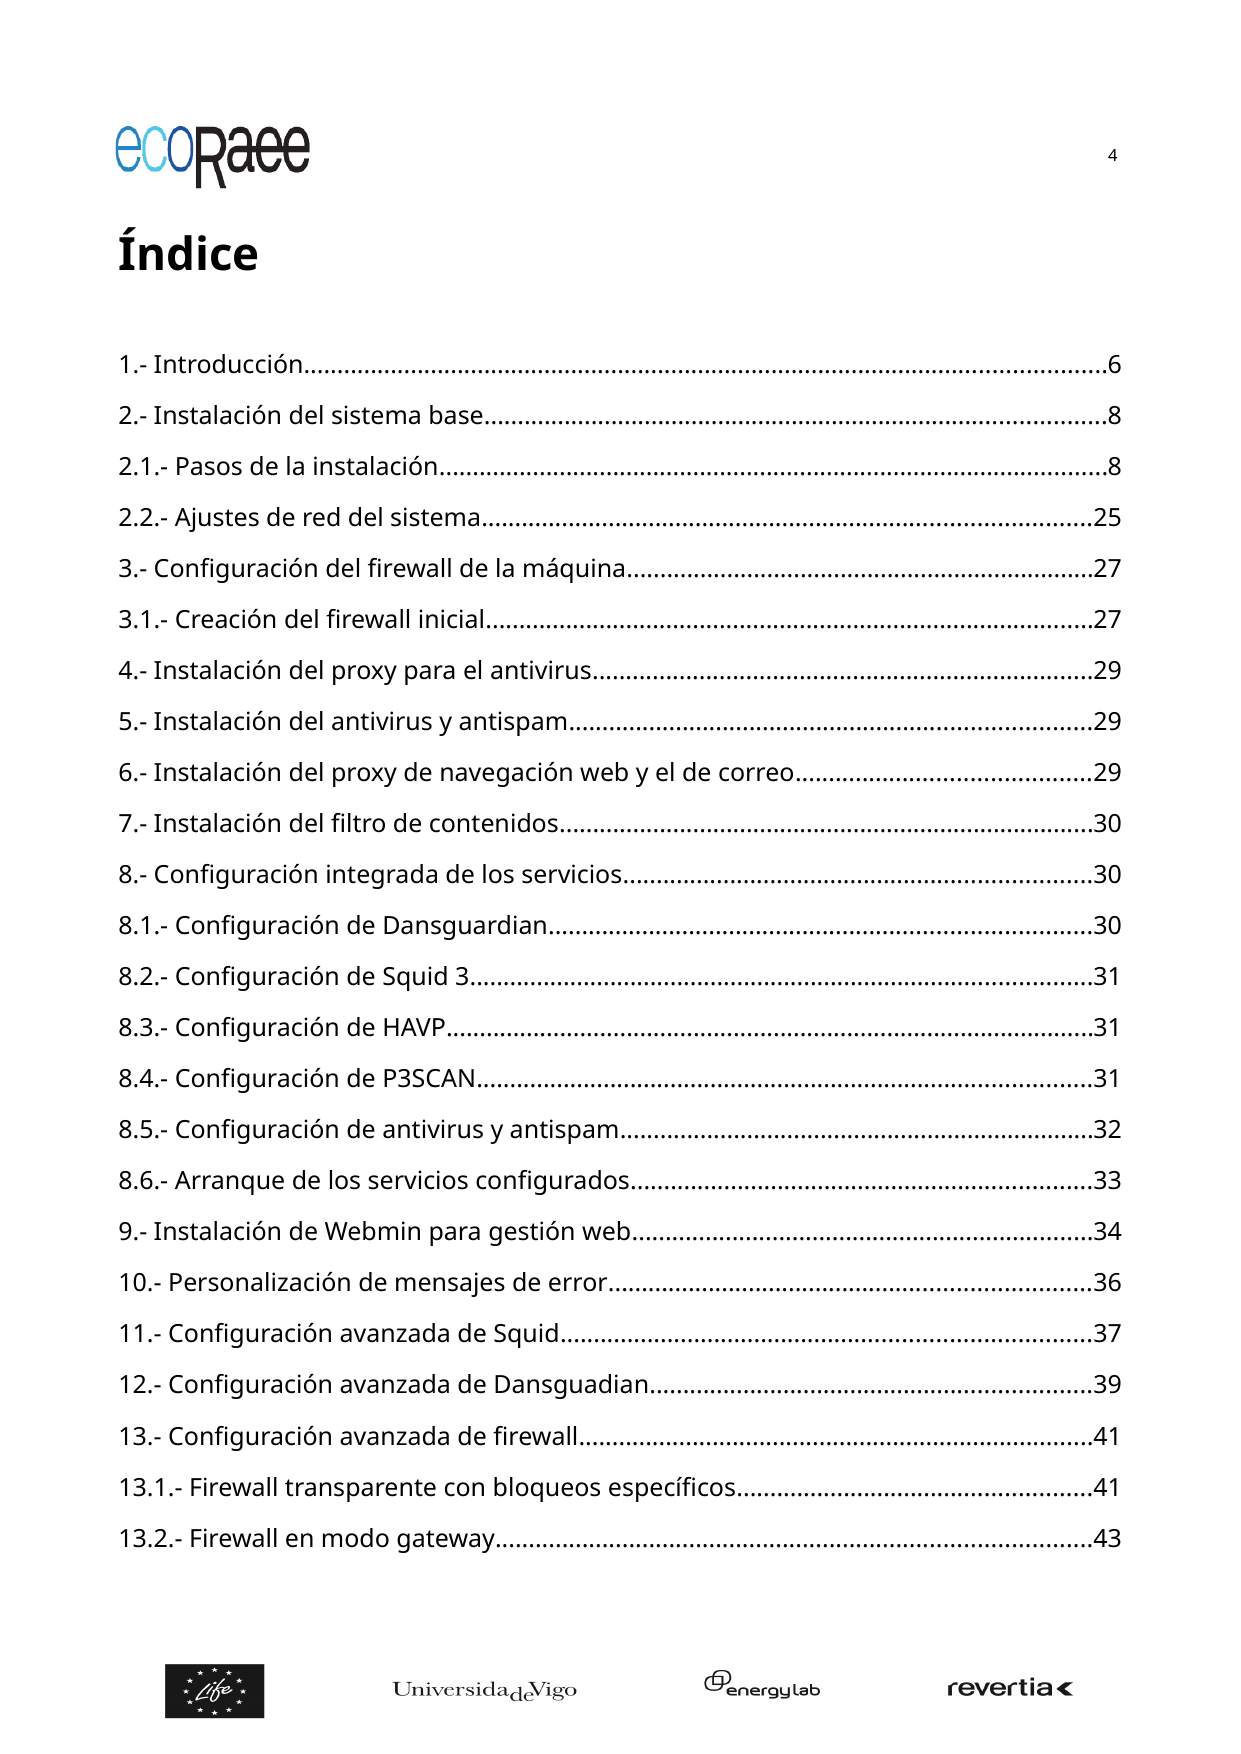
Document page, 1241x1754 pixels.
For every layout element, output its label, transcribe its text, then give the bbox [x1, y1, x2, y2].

text 8.4.- Configuración de P3SCAN 31 [118, 1061, 1122, 1095]
text 3.1.- Creación del firewall inicial 27 [118, 601, 1122, 636]
text 13.- Configuración avanzada de firewall 41 [118, 1418, 1122, 1452]
text 8.- Configuración integrada de los servicios 30 [118, 857, 1122, 891]
text 11.- Configuración avanzada de Squid 37 [118, 1316, 1122, 1350]
text 9.- Instalación de Webmin para gestión web 34 [118, 1214, 1122, 1248]
text 13.1.- Firewall transparente con bloqueos específicos 41 [118, 1469, 1122, 1503]
text 4.- Instalación del proxy para el antivirus 29 [118, 652, 1122, 687]
text 13.2.- Firewall en modo gateway 43 [118, 1520, 1122, 1554]
text 8.3.- Configuración de HAVP 31 [118, 1010, 1122, 1044]
text 1.- Introducción 6 [118, 346, 1122, 380]
text 8.2.- Configuración de Squid 3 31 [118, 959, 1122, 993]
text 10.- Personalización de mensajes de error 36 [118, 1265, 1122, 1299]
text 2.- Instalación del sistema base 8 [118, 397, 1122, 431]
text 8.6.- Arranque de los servicios configurados 33 [118, 1163, 1122, 1197]
text 7.- Instalación del filtro de contenidos 30 [118, 806, 1122, 840]
text 6.- Instalación del proxy de navegación web y el de correo 29 [118, 754, 1122, 789]
text Índice [118, 221, 1122, 284]
text 3.- Configuración del firewall de la máquina 27 [118, 550, 1122, 584]
text 2.2.- Ajustes de red del sistema 25 [118, 499, 1122, 533]
picture [114, 124, 311, 190]
text 2.1.- Pasos de la instalación 8 [118, 448, 1122, 482]
text 8.5.- Configuración de antivirus y antispam 32 [118, 1112, 1122, 1146]
text 8.1.- Configuración de Dansguardian 30 [118, 908, 1122, 942]
picture [117, 1574, 1122, 1754]
text 5.- Instalación del antivirus y antispam 29 [118, 703, 1122, 738]
text 12.- Configuración avanzada de Dansguadian 39 [118, 1367, 1122, 1401]
